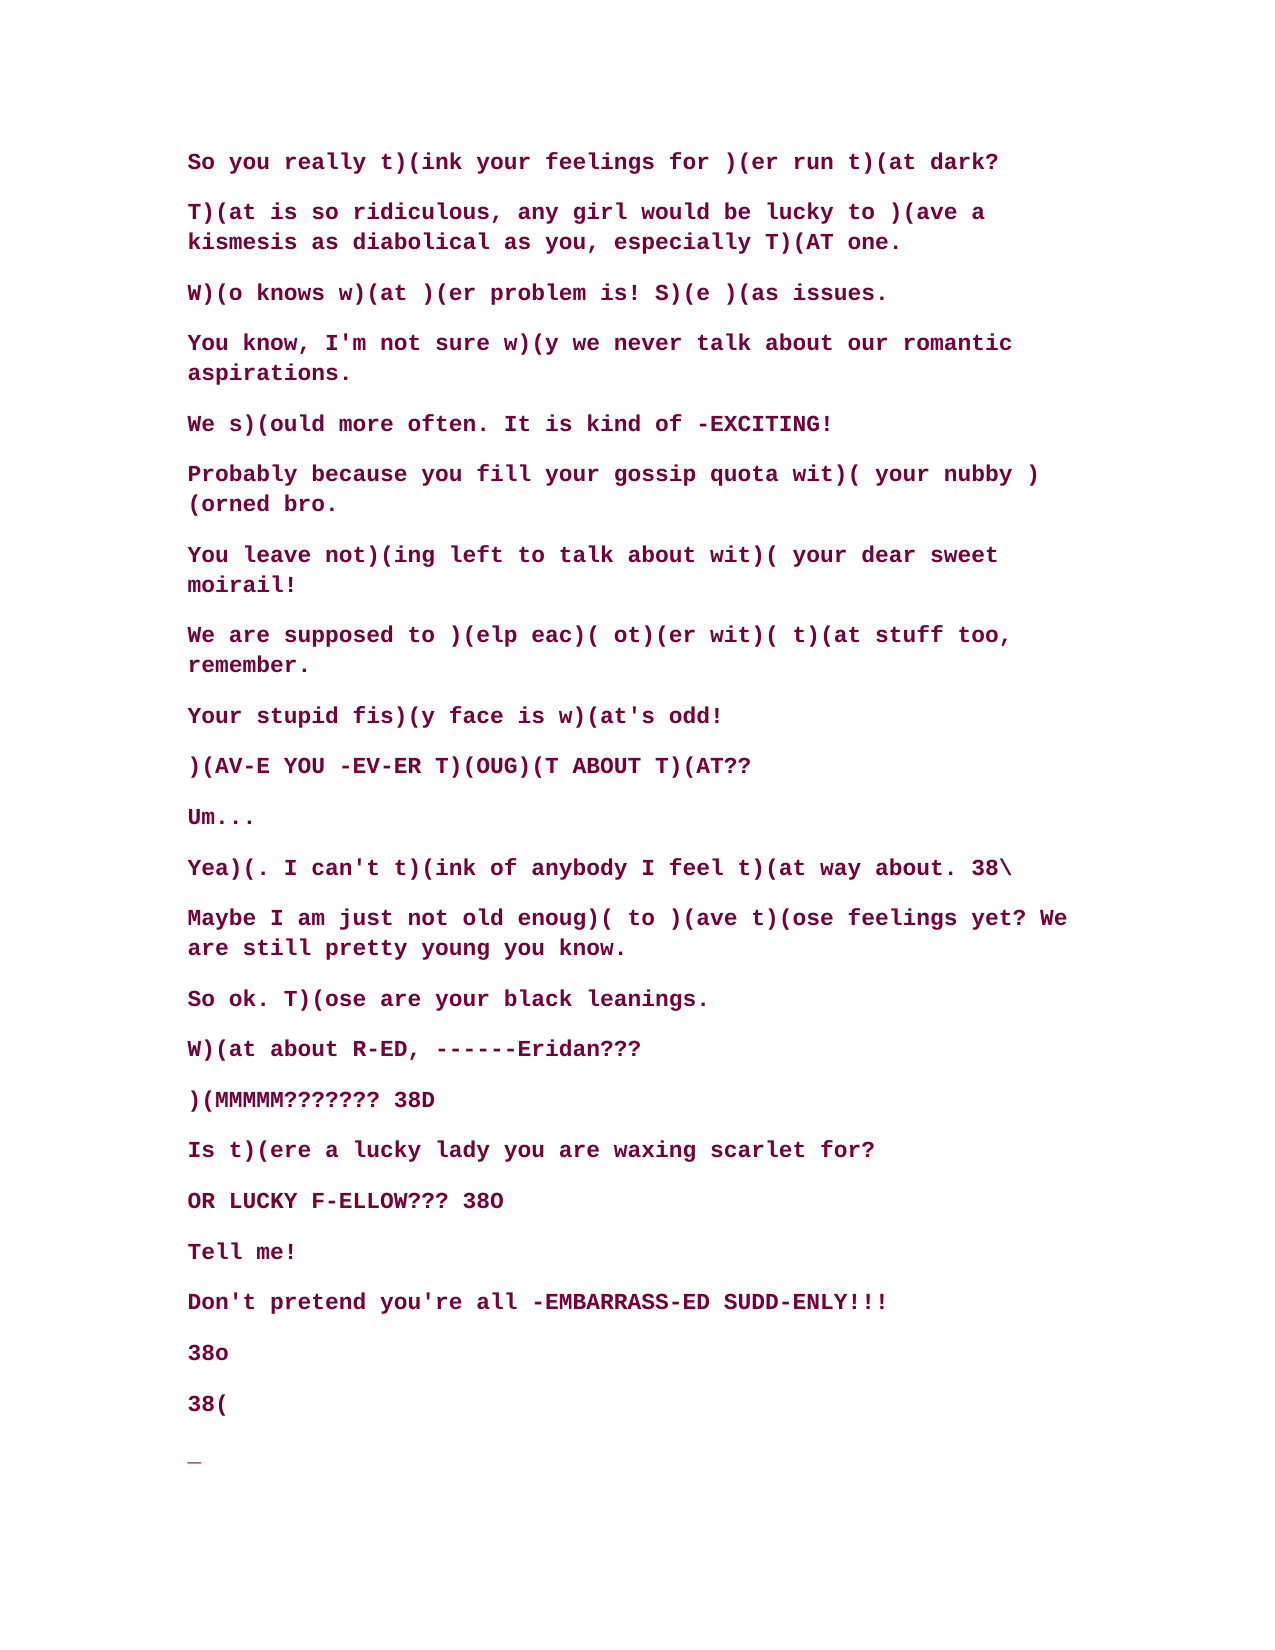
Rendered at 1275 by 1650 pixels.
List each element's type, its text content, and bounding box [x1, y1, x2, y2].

text 38o [187, 1341, 1087, 1367]
text Yea)(. I can't t)(ink of anybody I feel t)(at way about. 38\ [187, 856, 1087, 882]
text Don't pretend you're all -EMBARRASS-ED SUDD-ENLY!!! [187, 1291, 1087, 1317]
text Um... [187, 805, 1087, 831]
text You leave not)(ing left to talk about wit)( your dear sweet moirail! [187, 543, 1087, 599]
text 38( [187, 1392, 1087, 1418]
text Tell me! [187, 1240, 1087, 1266]
text OR LUCKY F-ELLOW??? 38O [187, 1189, 1087, 1215]
text T)(at is so ridiculous, any girl would be lucky to )(ave a kismesis as diabolical as you, especially T)(AT one. [187, 201, 1087, 256]
text We are supposed to )(elp eac)( ot)(er wit)( t)(at stuff too, remember. [187, 623, 1087, 679]
text So ok. T)(ose are your black leanings. [187, 987, 1087, 1013]
text Your stupid fis)(y face is w)(at's odd! [187, 704, 1087, 730]
text Probably because you fill your gossip quota wit)( your nubby )(orned bro. [187, 463, 1087, 518]
text You know, I'm not sure w)(y we never talk about our romantic aspirations. [187, 332, 1087, 387]
text We s)(ould more often. It is kind of -EXCITING! [187, 412, 1087, 438]
text W)(o knows w)(at )(er problem is! S)(e )(as issues. [187, 281, 1087, 307]
text Maybe I am just not old enoug)( to )(ave t)(ose feelings yet? We are still pretty young you know. [187, 906, 1087, 962]
text W)(at about R-ED, ------Eridan??? [187, 1037, 1087, 1063]
text Is t)(ere a lucky lady you are waxing scarlet for? [187, 1139, 1087, 1165]
text )(MMMMM??????? 38D [187, 1088, 1087, 1114]
text _ [187, 1442, 1087, 1468]
text So you really t)(ink your feelings for )(er run t)(at dark? [187, 150, 1087, 176]
text )(AV-E YOU -EV-ER T)(OUG)(T ABOUT T)(AT?? [187, 754, 1087, 781]
